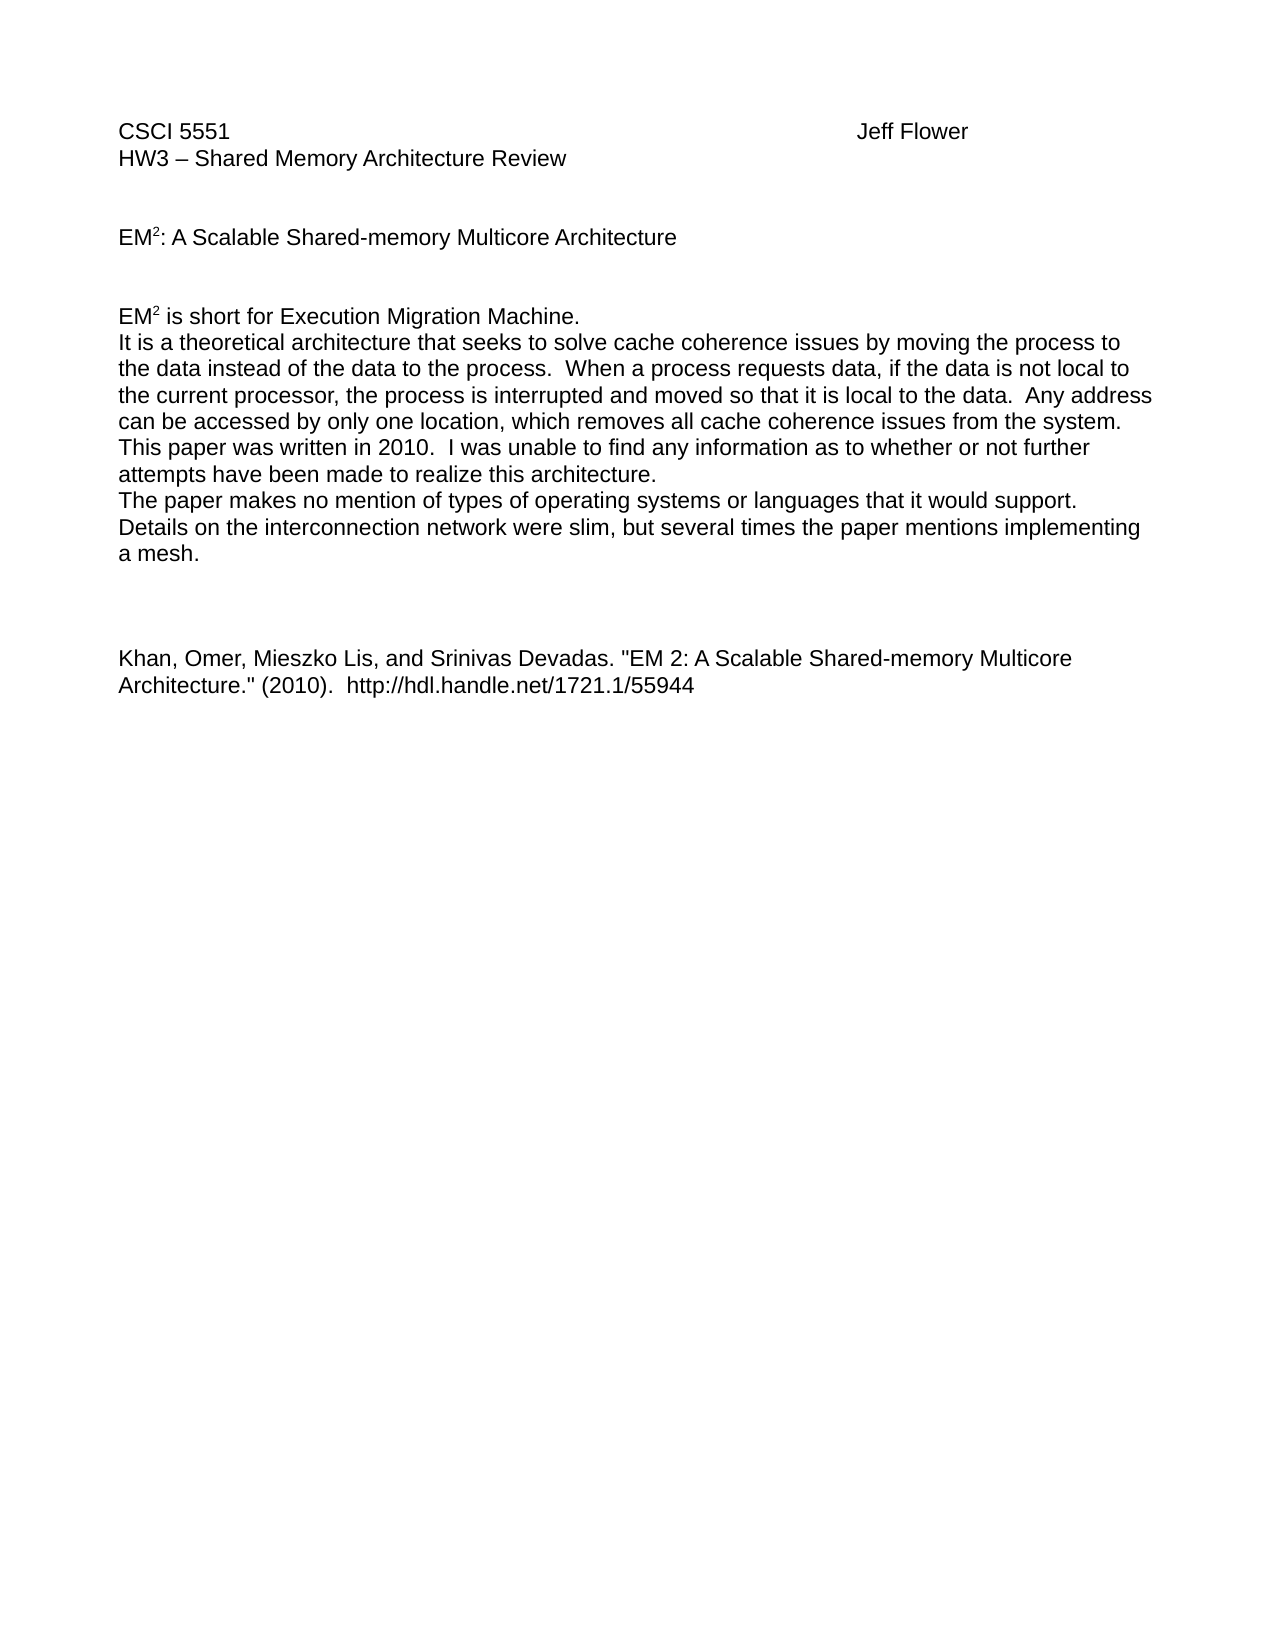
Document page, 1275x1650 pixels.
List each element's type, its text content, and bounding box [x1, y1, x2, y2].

text EM2: A Scalable Shared-memory Multicore Architecture [118, 223, 1157, 250]
text Khan, Omer, Mieszko Lis, and Srinivas Devadas. "EM 2: A Scalable Shared-memory Multicore Architecture." (2010). http://hdl.handle.net/1721.1/55944 [118, 645, 1157, 698]
text CSCI 5551 Jeff Flower [118, 118, 1157, 144]
text This paper was written in 2010. I was unable to find any information as to whether or not further attempts have been made to realize this architecture. [118, 434, 1157, 487]
text EM2 is short for Execution Migration Machine. [118, 303, 1157, 329]
text HW3 – Shared Memory Architecture Review [118, 144, 1157, 171]
text The paper makes no mention of types of operating systems or languages that it would support. [118, 487, 1157, 513]
text Details on the interconnection network were slim, but several times the paper mentions implementing a mesh. [118, 513, 1157, 566]
text It is a theoretical architecture that seeks to solve cache coherence issues by moving the process to the data instead of the data to the process. When a process requests data, if the data is not local to the current processor, the process is interrupted and moved so that it is local to the data. Any address can be accessed by only one location, which removes all cache coherence issues from the system. [118, 329, 1157, 434]
